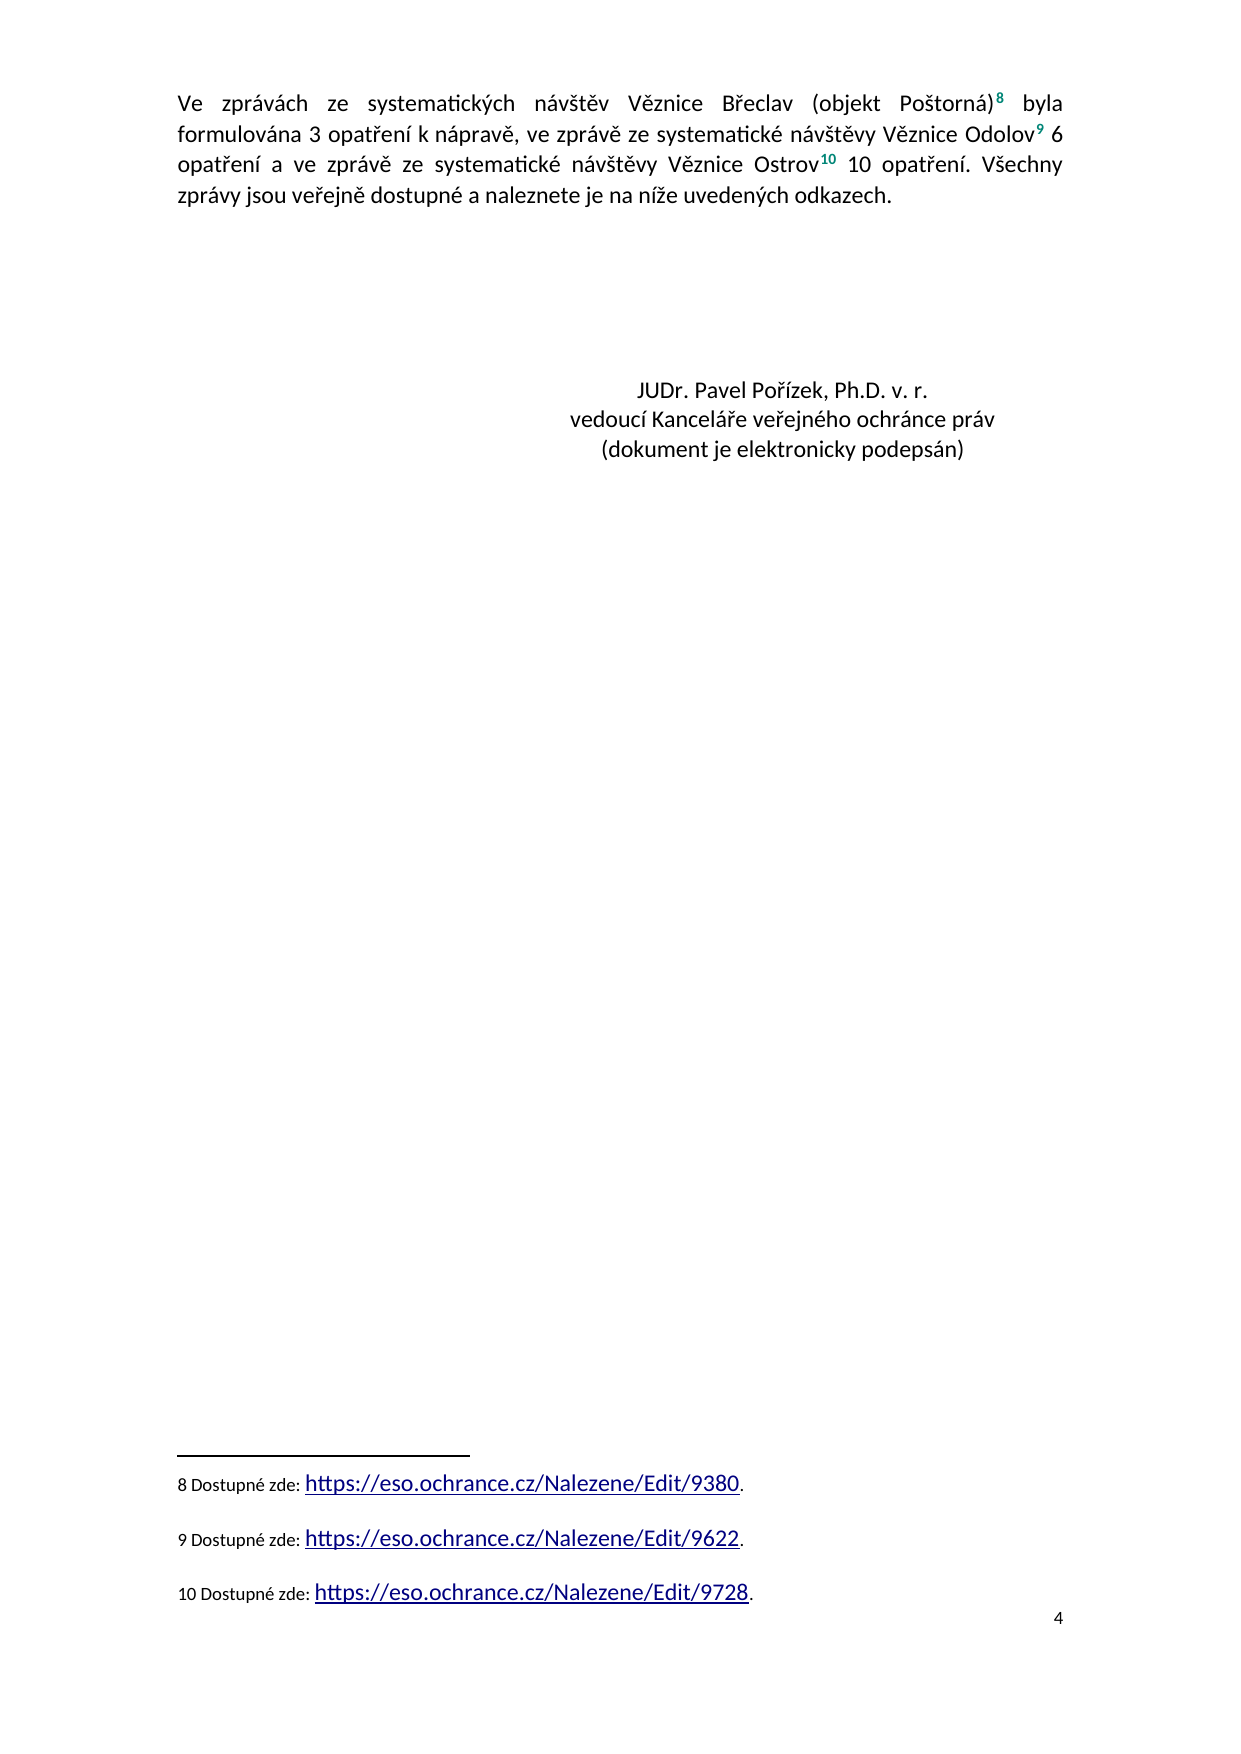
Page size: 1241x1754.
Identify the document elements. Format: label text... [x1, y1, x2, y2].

text Dostupné zde: https://eso.ochrance.cz/Nalezene/Edit/9380. [177, 1468, 1063, 1498]
text Dostupné zde: https://eso.ochrance.cz/Nalezene/Edit/9728. [177, 1577, 1063, 1606]
text JUDr. Pavel Pořízek, Ph.D. v. r. [502, 375, 1063, 404]
text Dostupné zde: https://eso.ochrance.cz/Nalezene/Edit/9622. [177, 1523, 1063, 1552]
text vedoucí Kanceláře veřejného ochránce práv [502, 404, 1063, 434]
text (dokument je elektronicky podepsán) [502, 434, 1063, 463]
text Ve zprávách ze systematických návštěv Věznice Břeclav (objekt Poštorná) byla formulována 3 opatření k nápravě, ve zprávě ze systematické návštěvy Věznice Odolov 6 opatření a ve zprávě ze systematické návštěvy Věznice Ostrov 10 opatření. Všechny zprávy jsou veřejně dostupné a naleznete je na níže uvedených odkazech. [177, 88, 1063, 209]
